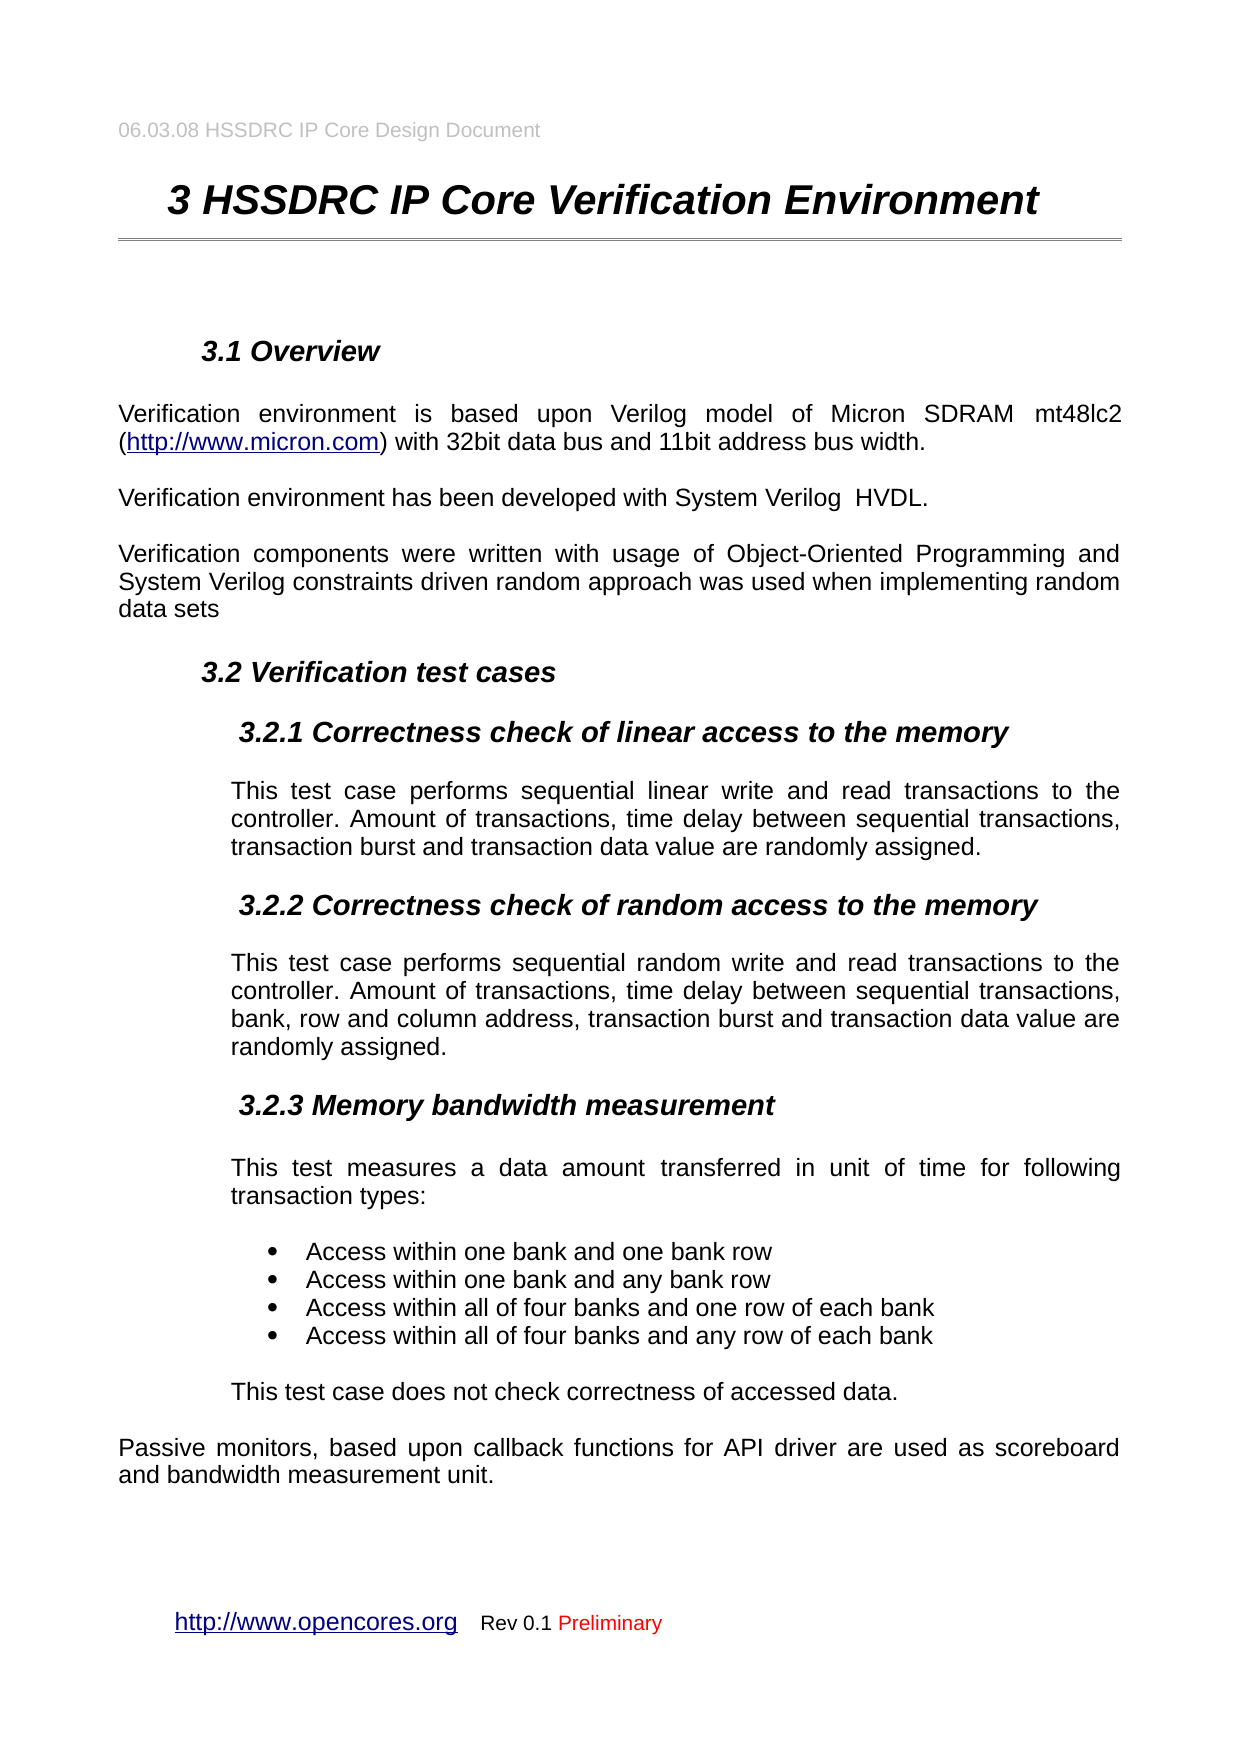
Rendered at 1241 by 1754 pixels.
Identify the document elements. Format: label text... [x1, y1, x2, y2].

text This test measures a data amount transferred in unit of time for following transaction types: [231, 1154, 1122, 1209]
list Access within one bank and one bank row [268, 1237, 1122, 1266]
text Verification environment is based upon Verilog model of Micron SDRAM mt48lc2 (http://www.micron.com) with 32bit data bus and 11bit address bus width. [118, 400, 1122, 456]
text Verification components were written with usage of Object-Oriented Programming and System Verilog constraints driven random approach was used when implementing random data sets [118, 539, 1122, 623]
list Correctness check of random access to the memory [231, 888, 1122, 921]
list Access within all of four banks and any row of each bank [268, 1322, 1122, 1349]
list Memory bandwidth measurement [231, 1088, 1122, 1121]
list Access within all of four banks and one row of each bank [268, 1293, 1122, 1322]
list Correctness check of linear access to the memory [231, 716, 1122, 749]
list Overview [193, 334, 1122, 367]
text Passive monitors, based upon callback functions for API driver are used as scoreboard and bandwidth measurement unit. [118, 1433, 1122, 1489]
text This test case performs sequential linear write and read transactions to the controller. Amount of transactions, time delay between sequential transactions, transaction burst and transaction data value are randomly assigned. [231, 777, 1122, 861]
list Verification test cases [193, 656, 1122, 688]
text This test case does not check correctness of accessed data. [231, 1377, 1122, 1405]
list HSSDRC IP Core Verification Environment [156, 177, 1122, 224]
list Access within one bank and any bank row [268, 1266, 1122, 1293]
text This test case performs sequential random write and read transactions to the controller. Amount of transactions, time delay between sequential transactions, bank, row and column address, transaction burst and transaction data value are randomly assigned. [231, 949, 1122, 1061]
text Verification environment has been developed with System Verilog HVDL. [118, 483, 1122, 511]
